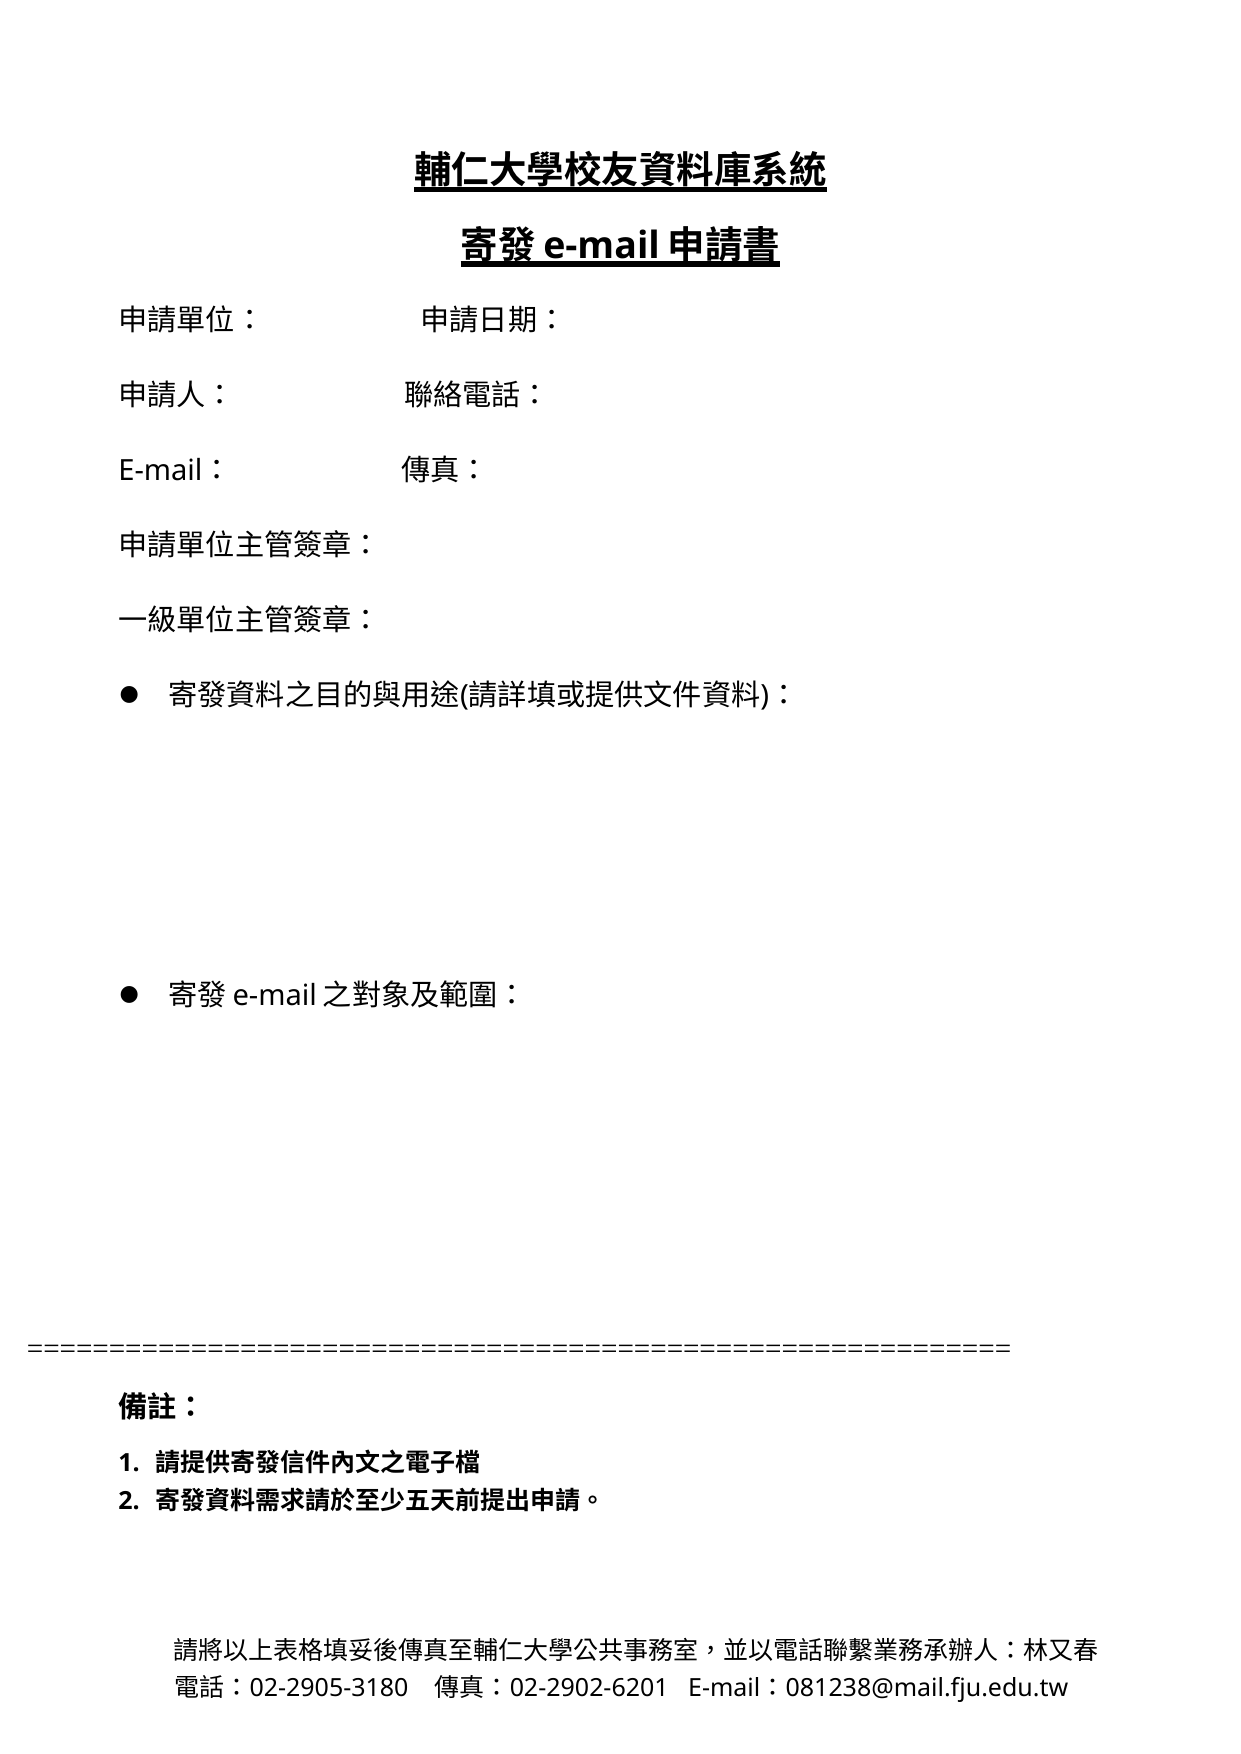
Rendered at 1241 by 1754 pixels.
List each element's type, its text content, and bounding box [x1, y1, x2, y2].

text 輔仁大學校友資料庫系統 [118, 130, 1122, 205]
text E-mail： 傳真： [118, 430, 1122, 505]
text 申請單位： 申請日期： [118, 280, 1122, 355]
text 電話：02-2905-3180 傳真：02-2902-6201 E-mail：081238@mail.fju.edu.tw [160, 1667, 1122, 1705]
text 備註： [118, 1367, 1122, 1442]
text 請將以上表格填妥後傳真至輔仁大學公共事務室，並以電話聯繫業務承辦人：林又春 [0, 1630, 1122, 1667]
text 一級單位主管簽章： [118, 580, 1122, 655]
list 寄發e-mail之對象及範圍： [118, 955, 1122, 1030]
text ============================================================ [0, 1330, 1122, 1367]
list 寄發資料需求請於至少五天前提出申請。 [118, 1480, 1122, 1517]
list 請提供寄發信件內文之電子檔 [118, 1442, 1122, 1480]
text 寄發e-mail申請書 [118, 205, 1122, 280]
text 申請人： 聯絡電話： [118, 355, 1122, 430]
text 申請單位主管簽章： [118, 505, 1122, 580]
list 寄發資料之目的與用途(請詳填或提供文件資料)： [118, 655, 1122, 730]
